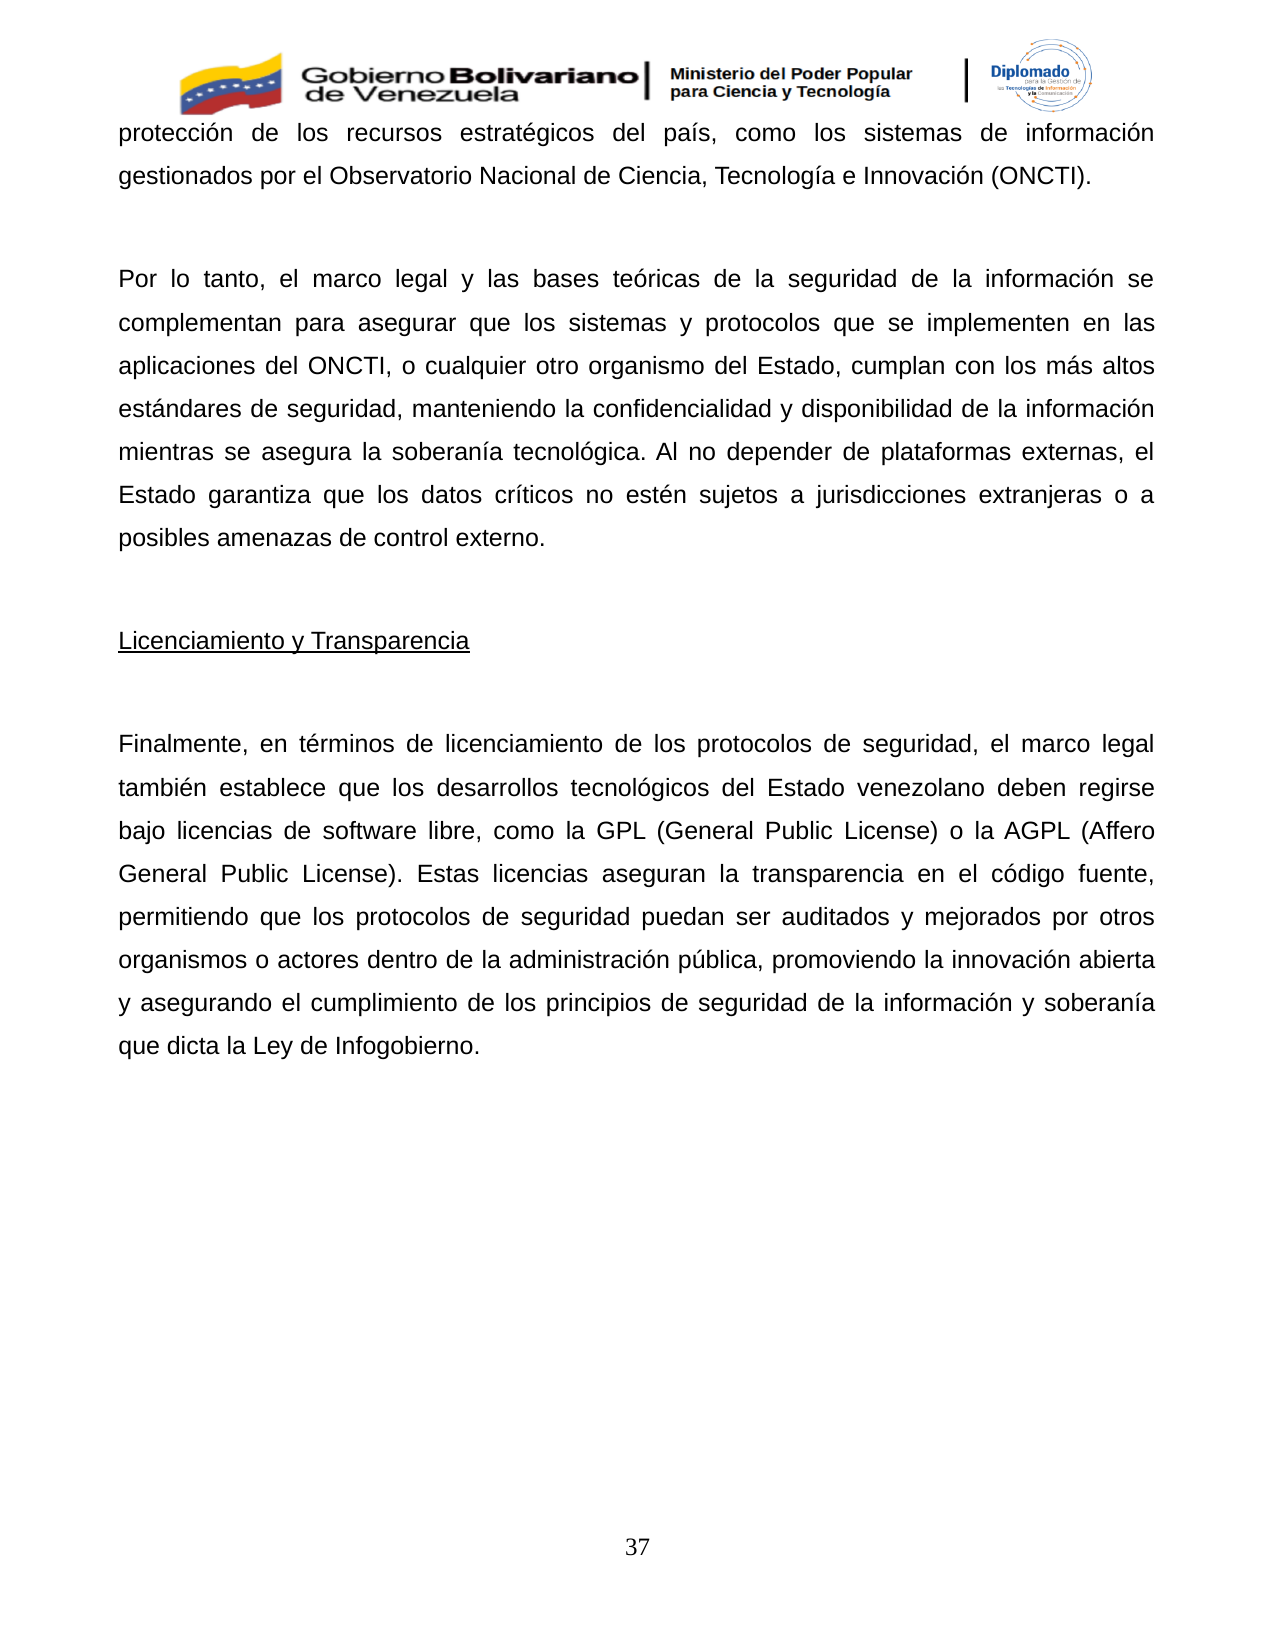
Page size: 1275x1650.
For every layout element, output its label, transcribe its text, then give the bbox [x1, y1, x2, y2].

text Licenciamiento y Transparencia [118, 626, 1157, 655]
text Finalmente, en términos de licenciamiento de los protocolos de seguridad, el marco legal también establece que los desarrollos tecnológicos del Estado venezolano deben regirse bajo licencias de software libre, como la GPL (General Public License) o la AGPL (Affero General Public License). Estas licencias aseguran la transparencia en el código fuente, permitiendo que los protocolos de seguridad puedan ser auditados y mejorados por otros organismos o actores dentro de la administración pública, promoviendo la innovación abierta y asegurando el cumplimiento de los principios de seguridad de la información y soberanía que dicta la Ley de Infogobierno. [118, 729, 1157, 1060]
text protección de los recursos estratégicos del país, como los sistemas de información gestionados por el Observatorio Nacional de Ciencia, Tecnología e Innovación (ONCTI). [118, 118, 1157, 190]
text Por lo tanto, el marco legal y las bases teóricas de la seguridad de la información se complementan para asegurar que los sistemas y protocolos que se implementen en las aplicaciones del ONCTI, o cualquier otro organismo del Estado, cumplan con los más altos estándares de seguridad, manteniendo la confidencialidad y disponibilidad de la información mientras se asegura la soberanía tecnológica. Al no depender de plataformas externas, el Estado garantiza que los datos críticos no estén sujetos a jurisdicciones extranjeras o a posibles amenazas de control externo. [118, 264, 1157, 552]
